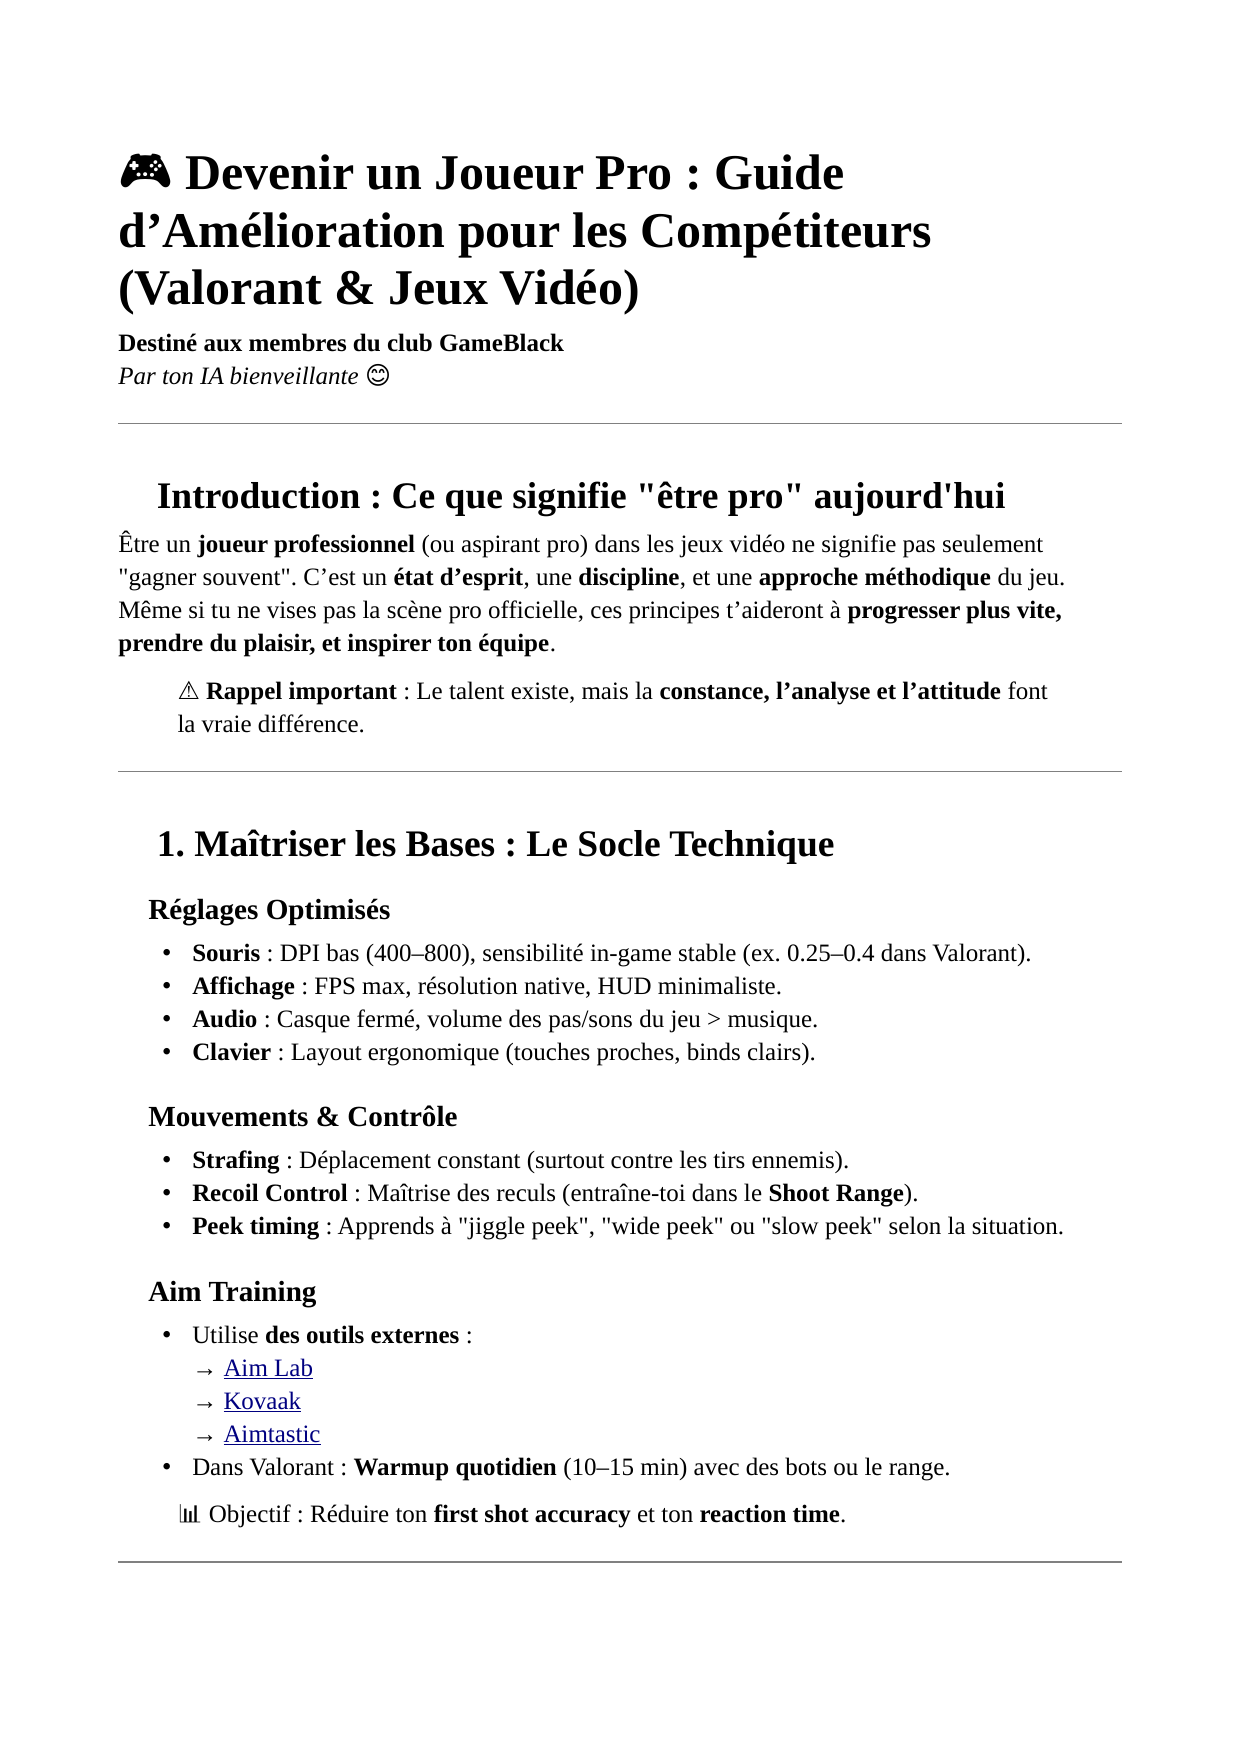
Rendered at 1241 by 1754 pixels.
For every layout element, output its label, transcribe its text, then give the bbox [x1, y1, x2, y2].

list Dans Valorant : Warmup quotidien (10–15 min) avec des bots ou le range. [162, 1452, 1122, 1481]
subtitle 🔑 1. Maîtriser les Bases : Le Socle Technique [118, 822, 1122, 865]
subtitle ✅ Aim Training [118, 1274, 1122, 1307]
text Destiné aux membres du club GameBlack Par ton IA bienveillante 😊 [118, 328, 1122, 390]
subtitle ✅ Mouvements & Contrôle [118, 1099, 1122, 1133]
subtitle 🎮 Devenir un Joueur Pro : Guide d’Amélioration pour les Compétiteurs (Valorant & Jeux Vidéo) [118, 143, 1122, 316]
list Utilise des outils externes : → Aim Lab → Kovaak → Aimtastic [162, 1320, 1122, 1447]
list Recoil Control : Maîtrise des reculs (entraîne-toi dans le Shoot Range). [162, 1178, 1122, 1207]
list Souris : DPI bas (400–800), sensibilité in-game stable (ex. 0.25–0.4 dans Valorant). [162, 938, 1122, 967]
text ⚠️ Rappel important : Le talent existe, mais la constance, l’analyse et l’attitude font la vraie différence. [177, 676, 1063, 738]
list Peek timing : Apprends à "jiggle peek", "wide peek" ou "slow peek" selon la situation. [162, 1211, 1122, 1240]
subtitle 📌 Introduction : Ce que signifie "être pro" aujourd'hui [118, 474, 1122, 517]
list Affichage : FPS max, résolution native, HUD minimaliste. [162, 971, 1122, 1000]
text 📊 Objectif : Réduire ton first shot accuracy et ton reaction time. [177, 1499, 1063, 1528]
subtitle ✅ Réglages Optimisés [118, 892, 1122, 926]
list Strafing : Déplacement constant (surtout contre les tirs ennemis). [162, 1145, 1122, 1174]
text Être un joueur professionnel (ou aspirant pro) dans les jeux vidéo ne signifie pas seulement "gagner souvent". C’est un état d’esprit, une discipline, et une approche méthodique du jeu. Même si tu ne vises pas la scène pro officielle, ces principes t’aideront à progresser plus vite, prendre du plaisir, et inspirer ton équipe. [118, 529, 1122, 657]
list Audio : Casque fermé, volume des pas/sons du jeu > musique. [162, 1004, 1122, 1033]
list Clavier : Layout ergonomique (touches proches, binds clairs). [162, 1037, 1122, 1066]
